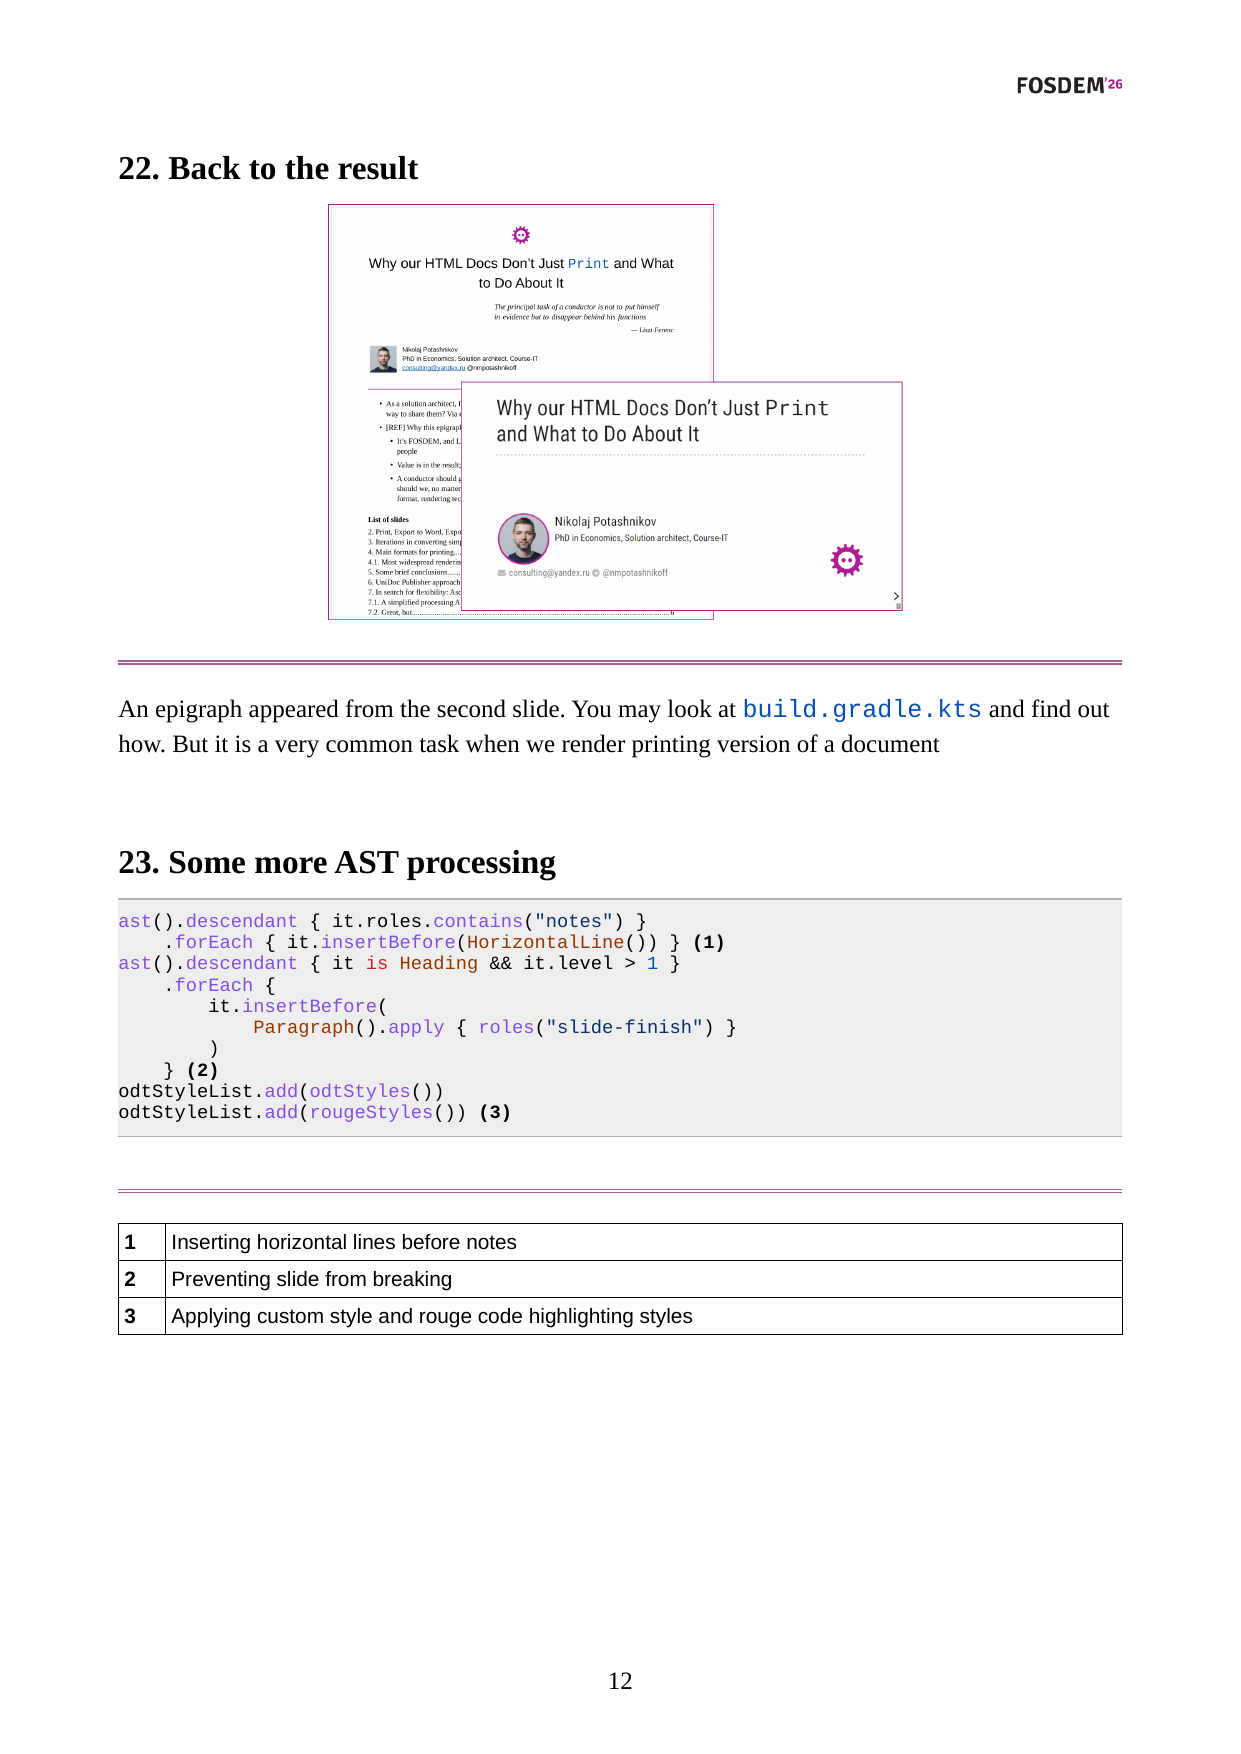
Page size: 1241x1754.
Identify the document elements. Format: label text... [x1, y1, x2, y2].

text An epigraph appeared from the second slide. You may look at build.gradle.kts and find out how. But it is a very common task when we render printing version of a document [118, 694, 1122, 758]
subtitle 22. Back to the result [118, 148, 1122, 187]
text ast().descendant { it.roles.contains("notes") } .forEach { it.insertBefore(HorizontalLine()) } (1) ast().descendant { it is Heading && it.level > 1 } .forEach { it.insertBefore( Paragraph().apply { roles("slide-finish") } ) } (2) odtStyleList.add(odtStyles()) odtStyleList.add(rougeStyles()) (3) [118, 900, 1122, 1136]
subtitle 23. Some more AST processing [118, 842, 1122, 881]
table_cell Preventing slide from breaking [166, 1261, 1122, 1297]
table_header Inserting horizontal lines before notes [166, 1224, 1122, 1260]
table_cell Applying custom style and rouge code highlighting styles [166, 1298, 1122, 1333]
picture [1017, 76, 1123, 94]
table_cell 2 [119, 1261, 165, 1297]
table_cell 3 [119, 1298, 165, 1333]
table_header 1 [119, 1224, 165, 1260]
picture [328, 204, 912, 620]
